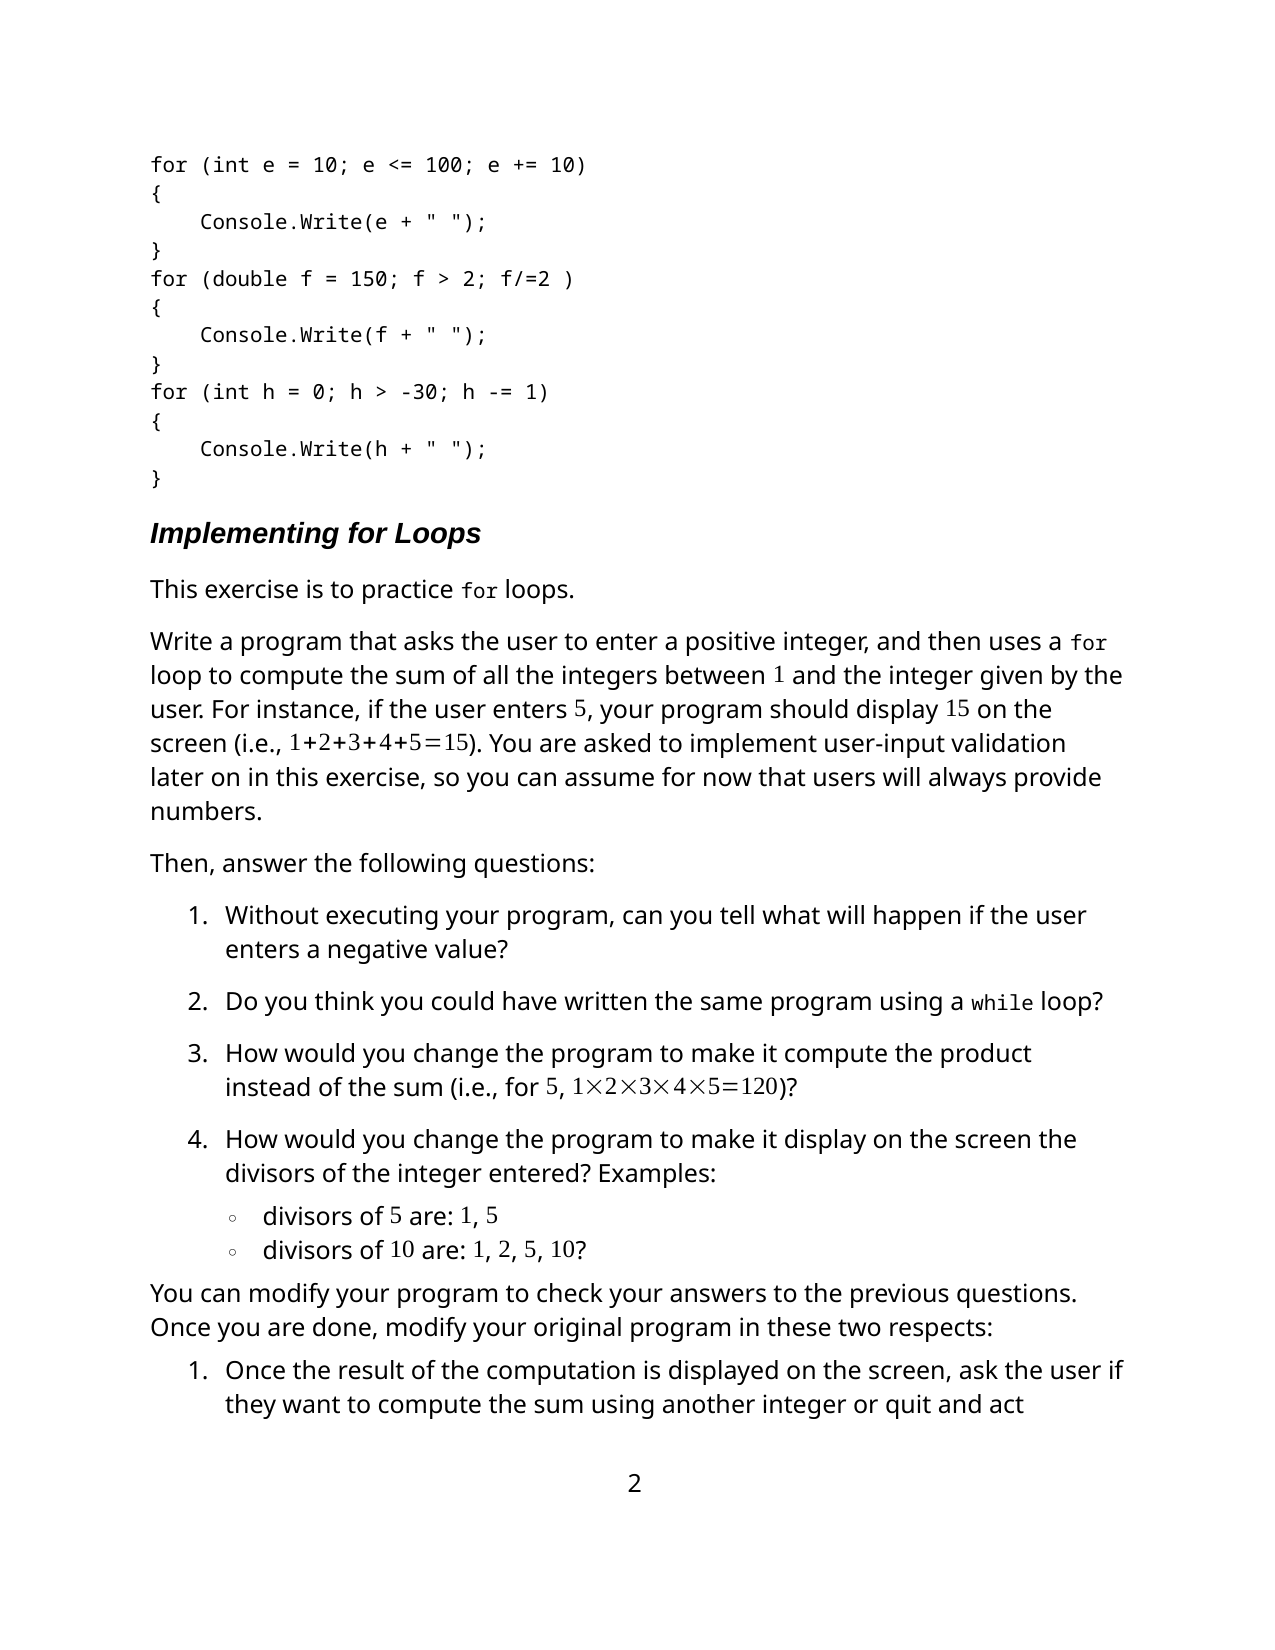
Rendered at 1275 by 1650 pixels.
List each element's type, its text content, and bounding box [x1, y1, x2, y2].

text for (double f = 150; f > 2; f/=2 ) [150, 264, 1125, 292]
text } [150, 235, 1125, 264]
text { [150, 178, 1125, 207]
list Once the result of the computation is displayed on the screen, ask the user if they want to compute the sum using another integer or quit and act [187, 1353, 1125, 1421]
text } [150, 349, 1125, 377]
text Write a program that asks the user to enter a positive integer, and then uses a for loop to compute the sum of all the integers between and the integer given by the user. For instance, if the user enters , your program should display on the screen (i.e., ). You are asked to implement user-input validation later on in this exercise, so you can assume for now that users will always provide numbers. [150, 623, 1125, 828]
text Console.Write(e + " "); [150, 207, 1125, 235]
text for (int e = 10; e <= 100; e += 10) [150, 150, 1125, 178]
text Then, answer the following questions: [150, 846, 1125, 879]
text You can modify your program to check your answers to the previous questions. Once you are done, modify your original program in these two respects: [150, 1276, 1125, 1344]
text This exercise is to practice for loops. [150, 571, 1125, 605]
list divisors of are: , [225, 1199, 1125, 1233]
list divisors of are: , , , ? [225, 1233, 1125, 1267]
text } [150, 463, 1125, 491]
list How would you change the program to make it display on the screen the divisors of the integer entered? Examples: [187, 1122, 1125, 1190]
text for (int h = 0; h > -30; h -= 1) [150, 377, 1125, 406]
list How would you change the program to make it compute the product instead of the sum (i.e., for , )? [187, 1036, 1125, 1104]
list Without executing your program, can you tell what will happen if the user enters a negative value? [187, 897, 1125, 966]
text Console.Write(f + " "); [150, 321, 1125, 349]
text Console.Write(h + " "); [150, 434, 1125, 463]
text { [150, 406, 1125, 434]
text { [150, 292, 1125, 321]
list Do you think you could have written the same program using a while loop? [187, 983, 1125, 1018]
subtitle Implementing for Loops [150, 516, 1125, 550]
